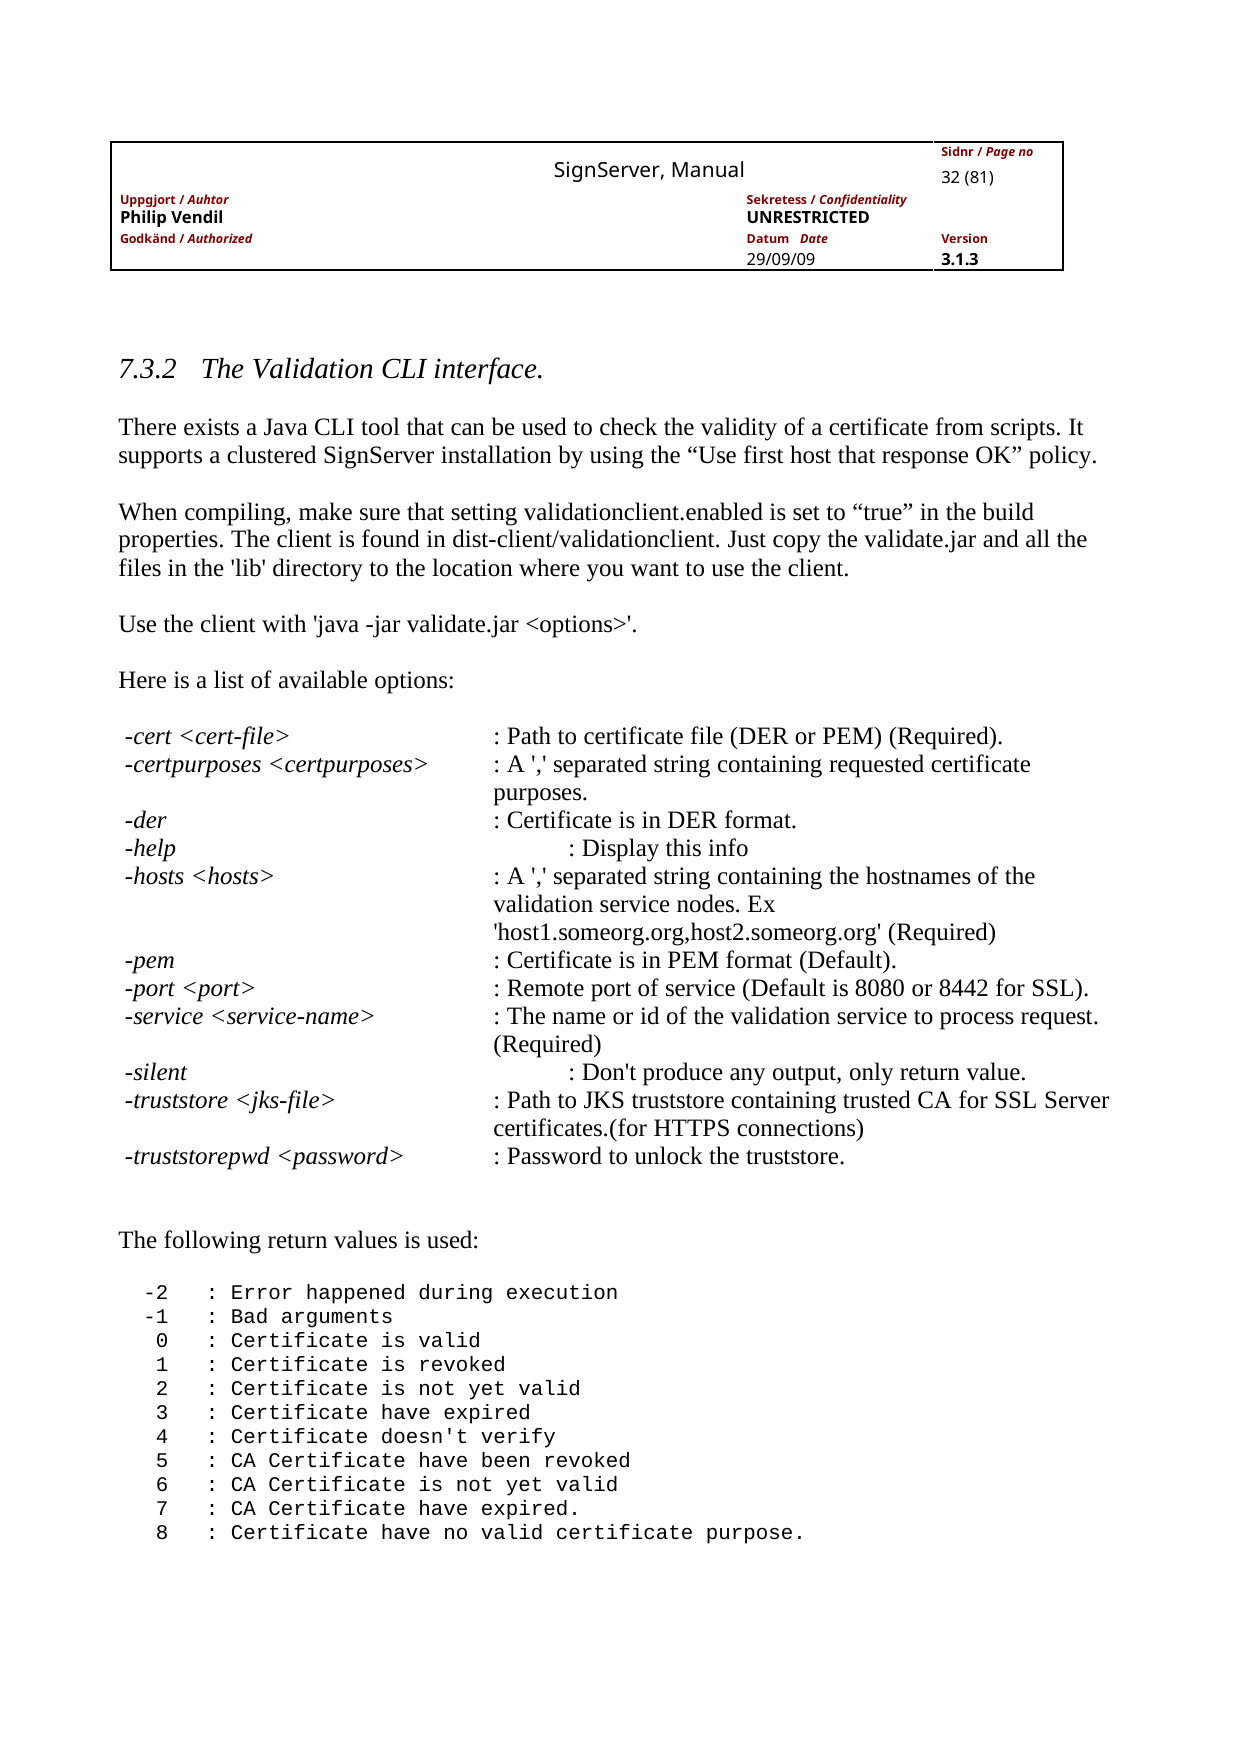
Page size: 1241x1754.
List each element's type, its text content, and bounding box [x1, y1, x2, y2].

text 0 : Certificate is valid [118, 1330, 1122, 1354]
text -truststorepwd <password> : Password to unlock the truststore. [118, 1142, 1122, 1170]
text -truststore <jks-file> : Path to JKS truststore containing trusted CA for SSL Server certificates.(for HTTPS connections) [118, 1086, 1122, 1142]
text -certpurposes <certpurposes> : A ',' separated string containing requested certificate purposes. [118, 749, 1122, 806]
text -help : Display this info [118, 834, 1122, 862]
text 4 : Certificate doesn't verify [118, 1426, 1122, 1450]
subtitle The Validation CLI interface. [118, 353, 1122, 385]
text Here is a list of available options: [118, 666, 1122, 693]
text -cert <cert-file> : Path to certificate file (DER or PEM) (Required). [118, 722, 1122, 749]
text 3 : Certificate have expired [118, 1402, 1122, 1426]
text 8 : Certificate have no valid certificate purpose. [118, 1522, 1122, 1546]
text -hosts <hosts> : A ',' separated string containing the hostnames of the validation service nodes. Ex 'host1.someorg.org,host2.someorg.org' (Required) [118, 862, 1122, 946]
text 7 : CA Certificate have expired. [118, 1498, 1122, 1522]
text Use the client with 'java -jar validate.jar <options>'. [118, 609, 1122, 637]
text -der : Certificate is in DER format. [118, 806, 1122, 834]
text The following return values is used: [118, 1226, 1122, 1254]
text -service <service-name> : The name or id of the validation service to process request. (Required) [118, 1002, 1122, 1058]
text -silent : Don't produce any output, only return value. [118, 1058, 1122, 1086]
text 6 : CA Certificate is not yet valid [118, 1474, 1122, 1498]
text 5 : CA Certificate have been revoked [118, 1450, 1122, 1474]
text There exists a Java CLI tool that can be used to check the validity of a certificate from scripts. It supports a clustered SignServer installation by using the “Use first host that response OK” policy. [118, 413, 1122, 469]
text When compiling, make sure that setting validationclient.enabled is set to “true” in the build properties. The client is found in dist-client/validationclient. Just copy the validate.jar and all the files in the 'lib' directory to the location where you want to use the client. [118, 497, 1122, 581]
text 2 : Certificate is not yet valid [118, 1378, 1122, 1402]
text -port <port> : Remote port of service (Default is 8080 or 8442 for SSL). [118, 974, 1122, 1002]
text -1 : Bad arguments [118, 1306, 1122, 1330]
text -pem : Certificate is in PEM format (Default). [118, 946, 1122, 974]
text -2 : Error happened during execution [118, 1282, 1122, 1306]
text 1 : Certificate is revoked [118, 1354, 1122, 1378]
